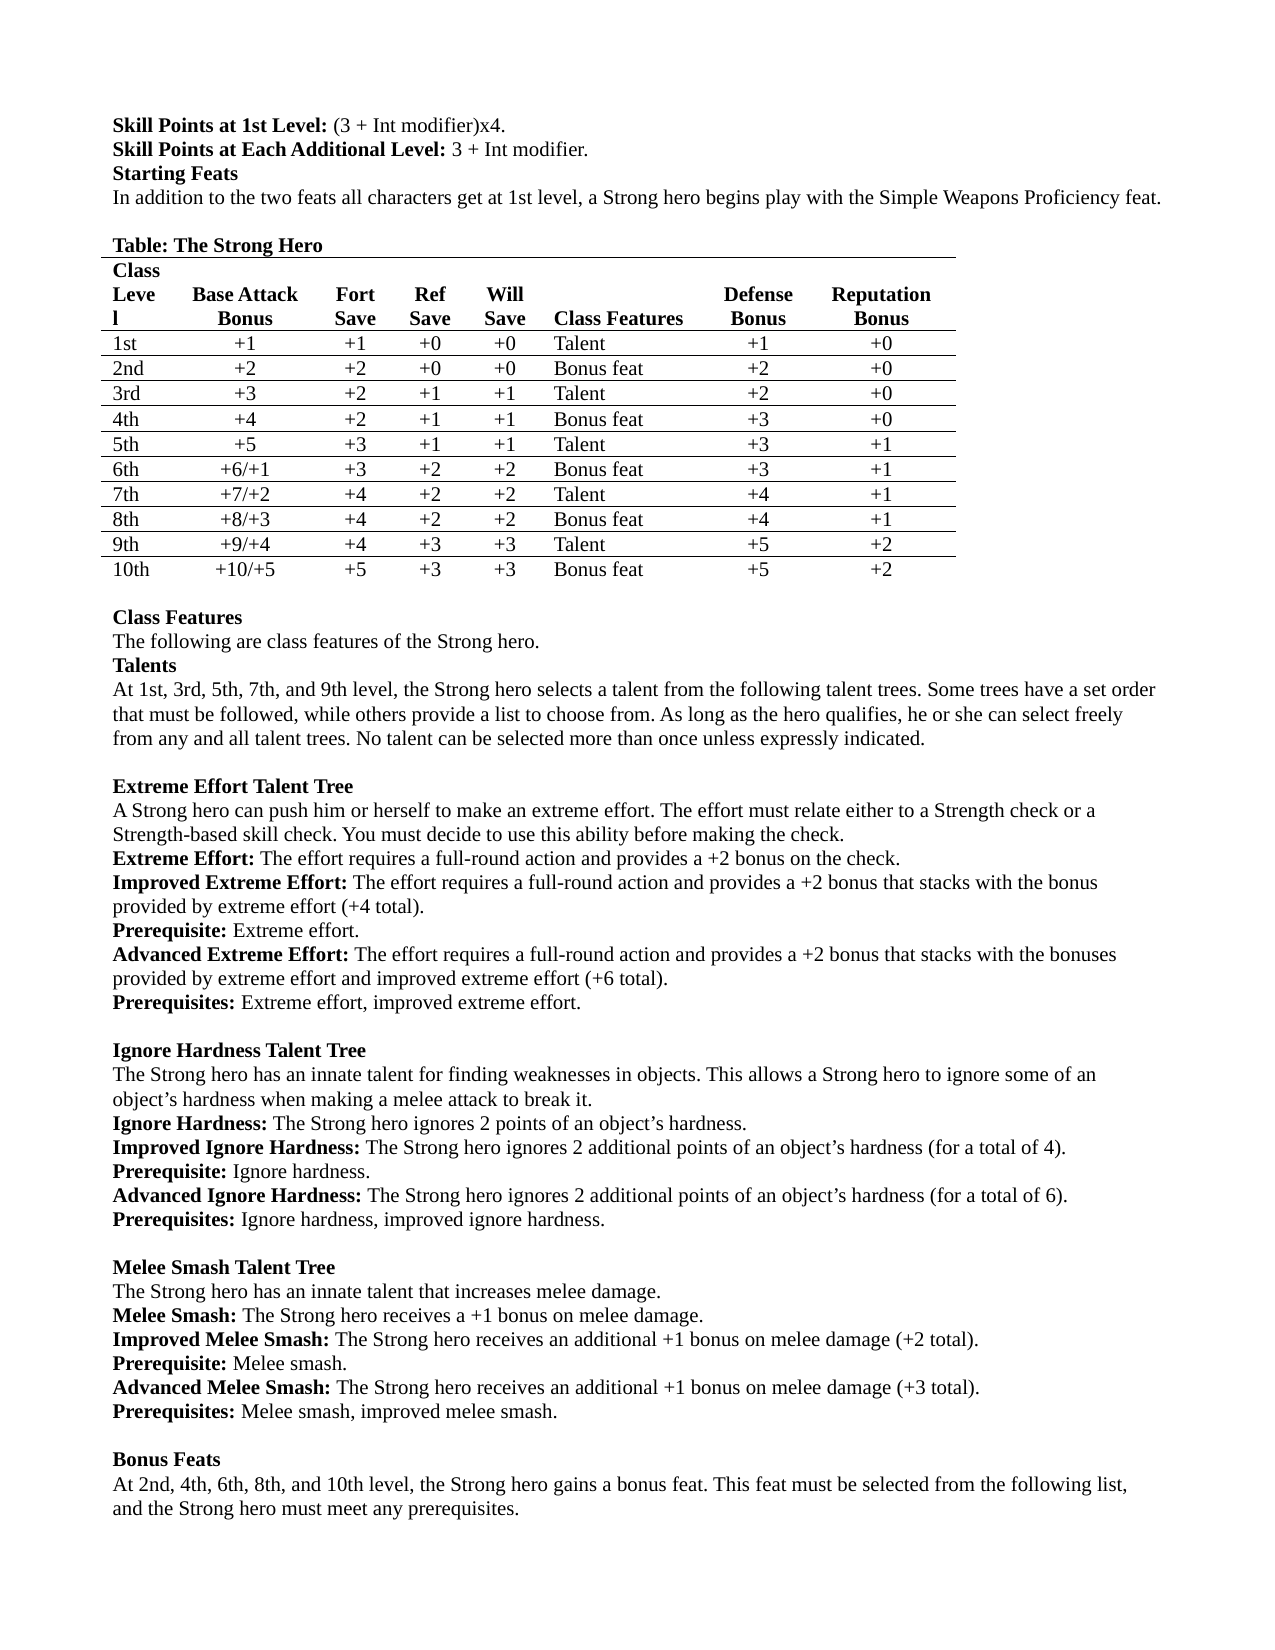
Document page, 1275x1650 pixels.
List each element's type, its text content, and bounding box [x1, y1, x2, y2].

text Prerequisite: Melee smash. [112, 1351, 1162, 1375]
text Prerequisites: Melee smash, improved melee smash. [112, 1399, 1162, 1423]
table_cell +3 [318, 432, 392, 456]
table_cell +2 [710, 356, 806, 380]
text Prerequisite: Ignore hardness. [112, 1159, 1162, 1183]
table_cell +6/+1 [172, 457, 318, 481]
table_cell +4 [172, 406, 318, 431]
table_cell +2 [393, 507, 467, 531]
table_cell +2 [172, 356, 318, 380]
table_cell 7th [101, 482, 172, 506]
table_cell +0 [806, 381, 956, 405]
text Advanced Extreme Effort: The effort requires a full-round action and provides a +2 bonus that stacks with the bonuses provided by extreme effort and improved extreme effort (+6 total). [112, 942, 1162, 990]
table_cell +2 [806, 557, 956, 581]
subtitle Bonus Feats [112, 1447, 1162, 1471]
table_cell +3 [710, 406, 806, 431]
text Improved Melee Smash: The Strong hero receives an additional +1 bonus on melee damage (+2 total). [112, 1327, 1162, 1351]
table_cell +2 [710, 381, 806, 405]
table_cell +1 [806, 482, 956, 506]
table_cell 3rd [101, 381, 172, 405]
table_cell +1 [318, 331, 392, 355]
table_cell +1 [468, 406, 542, 431]
text Extreme Effort: The effort requires a full-round action and provides a +2 bonus on the check. [112, 846, 1162, 870]
table_cell 4th [101, 406, 172, 431]
table_cell +3 [393, 557, 467, 581]
table_cell +1 [806, 432, 956, 456]
table_cell Talent [542, 532, 710, 556]
table_cell +1 [393, 406, 467, 431]
text Advanced Ignore Hardness: The Strong hero ignores 2 additional points of an object’s hardness (for a total of 6). [112, 1183, 1162, 1207]
table_cell +1 [468, 381, 542, 405]
table_cell Class Level [101, 258, 172, 330]
text Prerequisites: Extreme effort, improved extreme effort. [112, 990, 1162, 1014]
table_cell Bonus feat [542, 457, 710, 481]
table_cell Bonus feat [542, 356, 710, 380]
table_cell +4 [710, 482, 806, 506]
table_header Table: The Strong Hero [101, 233, 956, 257]
text Ignore Hardness: The Strong hero ignores 2 points of an object’s hardness. [112, 1111, 1162, 1134]
table_cell Fort Save [318, 258, 392, 330]
subtitle Ignore Hardness Talent Tree [112, 1038, 1162, 1062]
table_cell +7/+2 [172, 482, 318, 506]
table_cell Talent [542, 482, 710, 506]
table_cell +3 [710, 432, 806, 456]
table_cell Class Features [542, 258, 710, 330]
table_cell +0 [806, 406, 956, 431]
table_cell 5th [101, 432, 172, 456]
text In addition to the two feats all characters get at 1st level, a Strong hero begins play with the Simple Weapons Proficiency feat. [112, 185, 1162, 209]
table_cell +1 [806, 507, 956, 531]
table_cell +4 [318, 482, 392, 506]
table_cell +0 [806, 356, 956, 380]
table_cell Bonus feat [542, 507, 710, 531]
table_cell +0 [806, 331, 956, 355]
table_cell +3 [710, 457, 806, 481]
table_cell +1 [468, 432, 542, 456]
table_cell +10/+5 [172, 557, 318, 581]
table_cell +2 [468, 457, 542, 481]
table_cell +4 [318, 507, 392, 531]
table_cell 10th [101, 557, 172, 581]
table_cell +3 [393, 532, 467, 556]
text The Strong hero has an innate talent that increases melee damage. [112, 1279, 1162, 1303]
table_cell Bonus feat [542, 406, 710, 431]
table_cell +1 [393, 432, 467, 456]
table_cell +2 [318, 356, 392, 380]
text The following are class features of the Strong hero. [112, 629, 1162, 653]
table_cell +3 [318, 457, 392, 481]
text The Strong hero has an innate talent for finding weaknesses in objects. This allows a Strong hero to ignore some of an object’s hardness when making a melee attack to break it. [112, 1062, 1162, 1111]
table_cell 9th [101, 532, 172, 556]
text Improved Extreme Effort: The effort requires a full-round action and provides a +2 bonus that stacks with the bonus provided by extreme effort (+4 total). [112, 870, 1162, 918]
table_cell +3 [172, 381, 318, 405]
subtitle Melee Smash Talent Tree [112, 1255, 1162, 1279]
table_cell +1 [710, 331, 806, 355]
table_cell +4 [318, 532, 392, 556]
table_cell 2nd [101, 356, 172, 380]
table_cell +5 [710, 532, 806, 556]
table_cell +0 [393, 331, 467, 355]
table_cell Ref Save [393, 258, 467, 330]
table_cell Talent [542, 432, 710, 456]
table_cell +1 [806, 457, 956, 481]
table_cell +4 [710, 507, 806, 531]
table_cell +2 [468, 507, 542, 531]
table_cell Defense Bonus [710, 258, 806, 330]
table_cell +2 [393, 482, 467, 506]
table_cell +3 [468, 557, 542, 581]
text A Strong hero can push him or herself to make an extreme effort. The effort must relate either to a Strength check or a Strength-based skill check. You must decide to use this ability before making the check. [112, 798, 1162, 846]
table_cell Talent [542, 331, 710, 355]
table_cell +2 [806, 532, 956, 556]
table_cell +2 [393, 457, 467, 481]
subtitle Starting Feats [112, 161, 1162, 185]
table_cell +5 [318, 557, 392, 581]
table_cell +1 [393, 381, 467, 405]
subtitle Extreme Effort Talent Tree [112, 774, 1162, 798]
text At 2nd, 4th, 6th, 8th, and 10th level, the Strong hero gains a bonus feat. This feat must be selected from the following list, and the Strong hero must meet any prerequisites. [112, 1471, 1162, 1519]
text Melee Smash: The Strong hero receives a +1 bonus on melee damage. [112, 1303, 1162, 1327]
table_cell +8/+3 [172, 507, 318, 531]
table_cell +2 [468, 482, 542, 506]
text Prerequisites: Ignore hardness, improved ignore hardness. [112, 1207, 1162, 1231]
table_cell +2 [318, 406, 392, 431]
table_cell Talent [542, 381, 710, 405]
table_cell +0 [393, 356, 467, 380]
text Prerequisite: Extreme effort. [112, 918, 1162, 942]
table_cell Reputation Bonus [806, 258, 956, 330]
table_cell 6th [101, 457, 172, 481]
text Improved Ignore Hardness: The Strong hero ignores 2 additional points of an object’s hardness (for a total of 4). [112, 1134, 1162, 1159]
table_cell +5 [172, 432, 318, 456]
table_cell Bonus feat [542, 557, 710, 581]
text Skill Points at Each Additional Level: 3 + Int modifier. [112, 137, 1162, 161]
text At 1st, 3rd, 5th, 7th, and 9th level, the Strong hero selects a talent from the following talent trees. Some trees have a set order that must be followed, while others provide a list to choose from. As long as the hero qualifies, he or she can select freely from any and all talent trees. No talent can be selected more than once unless expressly indicated. [112, 677, 1162, 749]
table_cell 8th [101, 507, 172, 531]
subtitle Class Features [112, 605, 1162, 629]
table_cell +9/+4 [172, 532, 318, 556]
table_cell +5 [710, 557, 806, 581]
table_cell +1 [172, 331, 318, 355]
table_cell +0 [468, 331, 542, 355]
table_cell +3 [468, 532, 542, 556]
subtitle Talents [112, 653, 1162, 677]
table_cell +0 [468, 356, 542, 380]
table_cell Base Attack Bonus [172, 258, 318, 330]
text Skill Points at 1st Level: (3 + Int modifier)x4. [112, 112, 1162, 137]
table_cell 1st [101, 331, 172, 355]
table_cell Will Save [468, 258, 542, 330]
table_cell +2 [318, 381, 392, 405]
text Advanced Melee Smash: The Strong hero receives an additional +1 bonus on melee damage (+3 total). [112, 1375, 1162, 1399]
